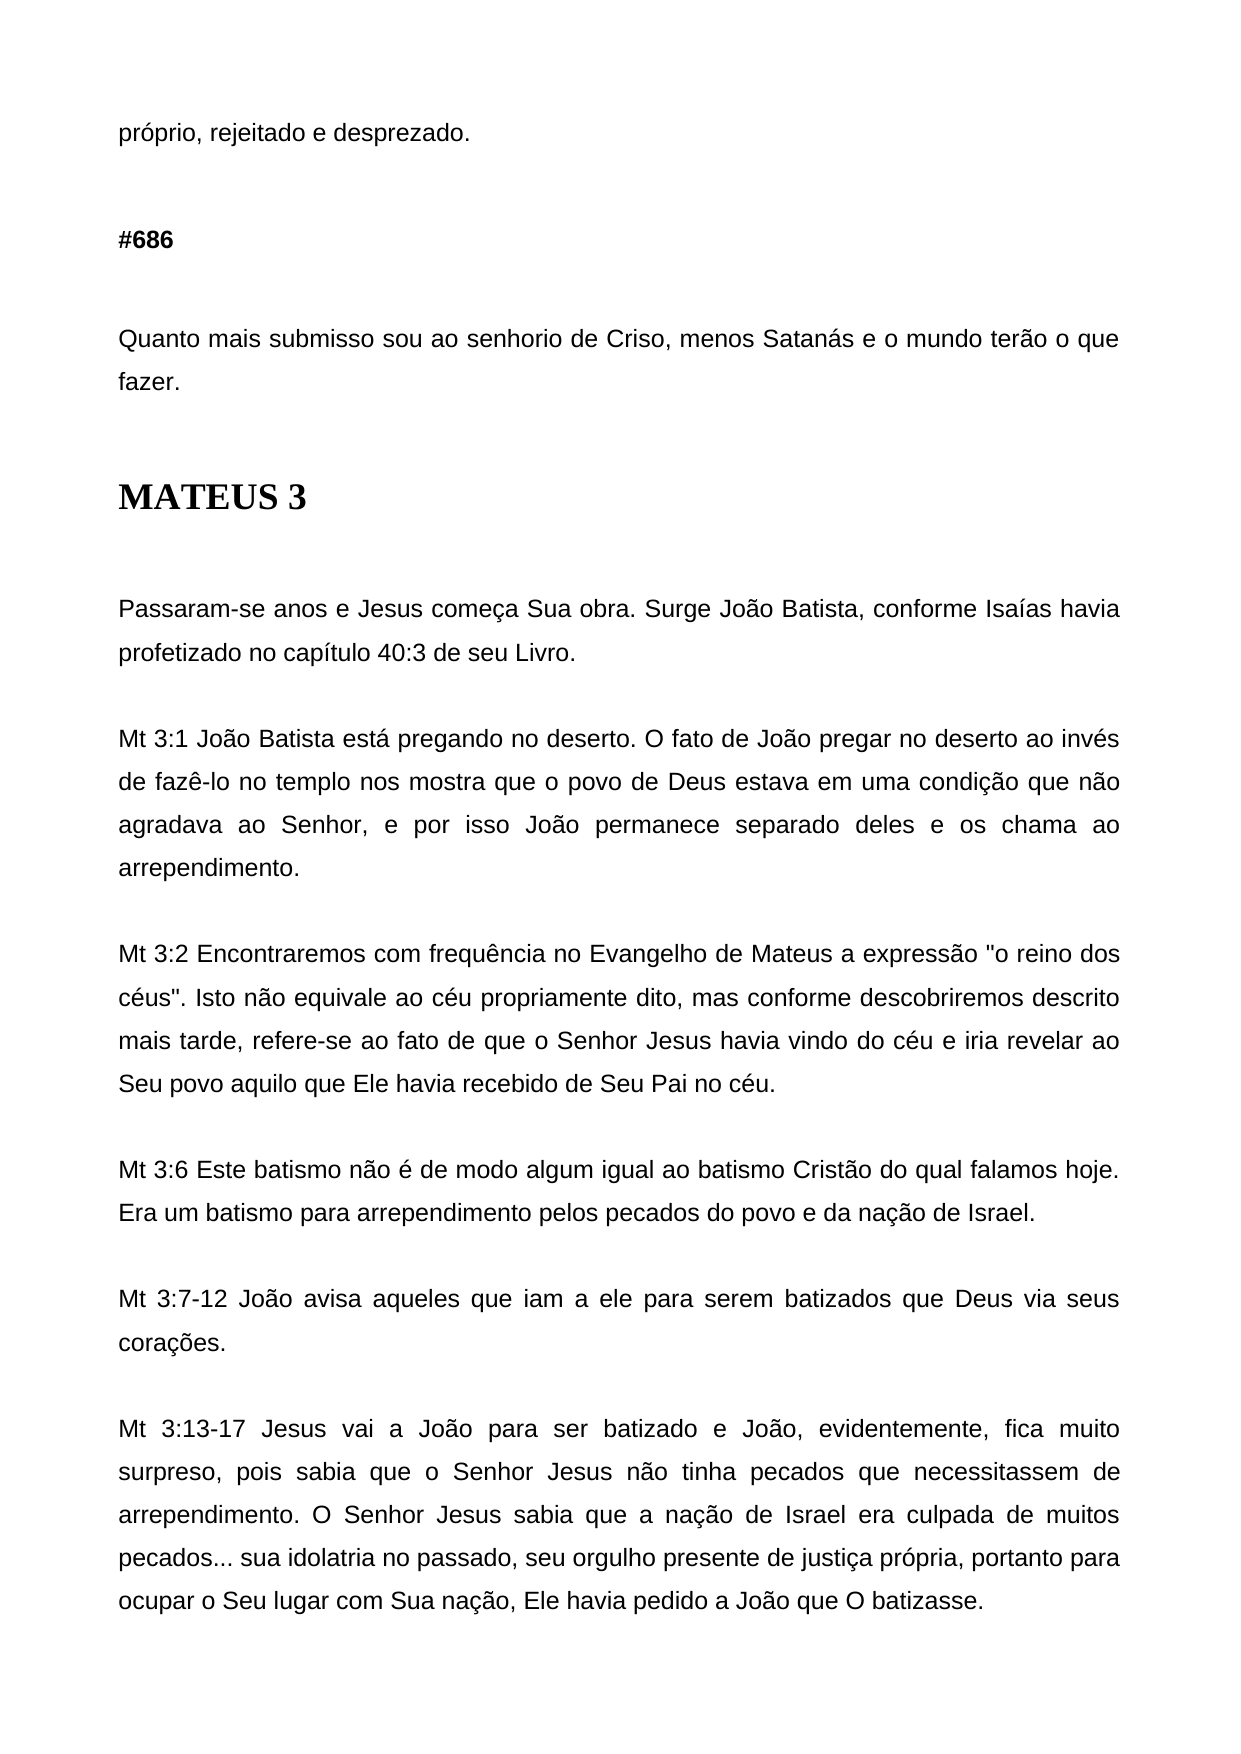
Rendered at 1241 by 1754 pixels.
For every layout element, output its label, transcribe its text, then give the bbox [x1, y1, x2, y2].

text Passaram-se anos e Jesus começa Sua obra. Surge João Batista, conforme Isaías havia profetizado no capítulo 40:3 de seu Livro. [118, 594, 1122, 666]
text Mt 3:13-17 Jesus vai a João para ser batizado e João, evidentemente, fica muito surpreso, pois sabia que o Senhor Jesus não tinha pecados que necessitassem de arrependimento. O Senhor Jesus sabia que a nação de Israel era culpada de muitos pecados... sua idolatria no passado, seu orgulho presente de justiça própria, portanto para ocupar o Seu lugar com Sua nação, Ele havia pedido a João que O batizasse. [118, 1414, 1122, 1615]
text Mt 3:7-12 João avisa aqueles que iam a ele para serem batizados que Deus via seus corações. [118, 1284, 1122, 1356]
text Quanto mais submisso sou ao senhorio de Criso, menos Satanás e o mundo terão o que fazer. [118, 324, 1122, 396]
text próprio, rejeitado e desprezado. [118, 118, 1122, 147]
text Mt 3:1 João Batista está pregando no deserto. O fato de João pregar no deserto ao invés de fazê-lo no templo nos mostra que o povo de Deus estava em uma condição que não agradava ao Senhor, e por isso João permanece separado deles e os chama ao arrependimento. [118, 724, 1122, 882]
subtitle MATEUS 3 [118, 474, 1122, 517]
text Mt 3:2 Encontraremos com frequência no Evangelho de Mateus a expressão "o reino dos céus". Isto não equivale ao céu propriamente dito, mas conforme descobriremos descrito mais tarde, refere-se ao fato de que o Senhor Jesus havia vindo do céu e iria revelar ao Seu povo aquilo que Ele havia recebido de Seu Pai no céu. [118, 939, 1122, 1098]
subtitle #686 [118, 225, 1122, 254]
text Mt 3:6 Este batismo não é de modo algum igual ao batismo Cristão do qual falamos hoje. Era um batismo para arrependimento pelos pecados do povo e da nação de Israel. [118, 1155, 1122, 1227]
